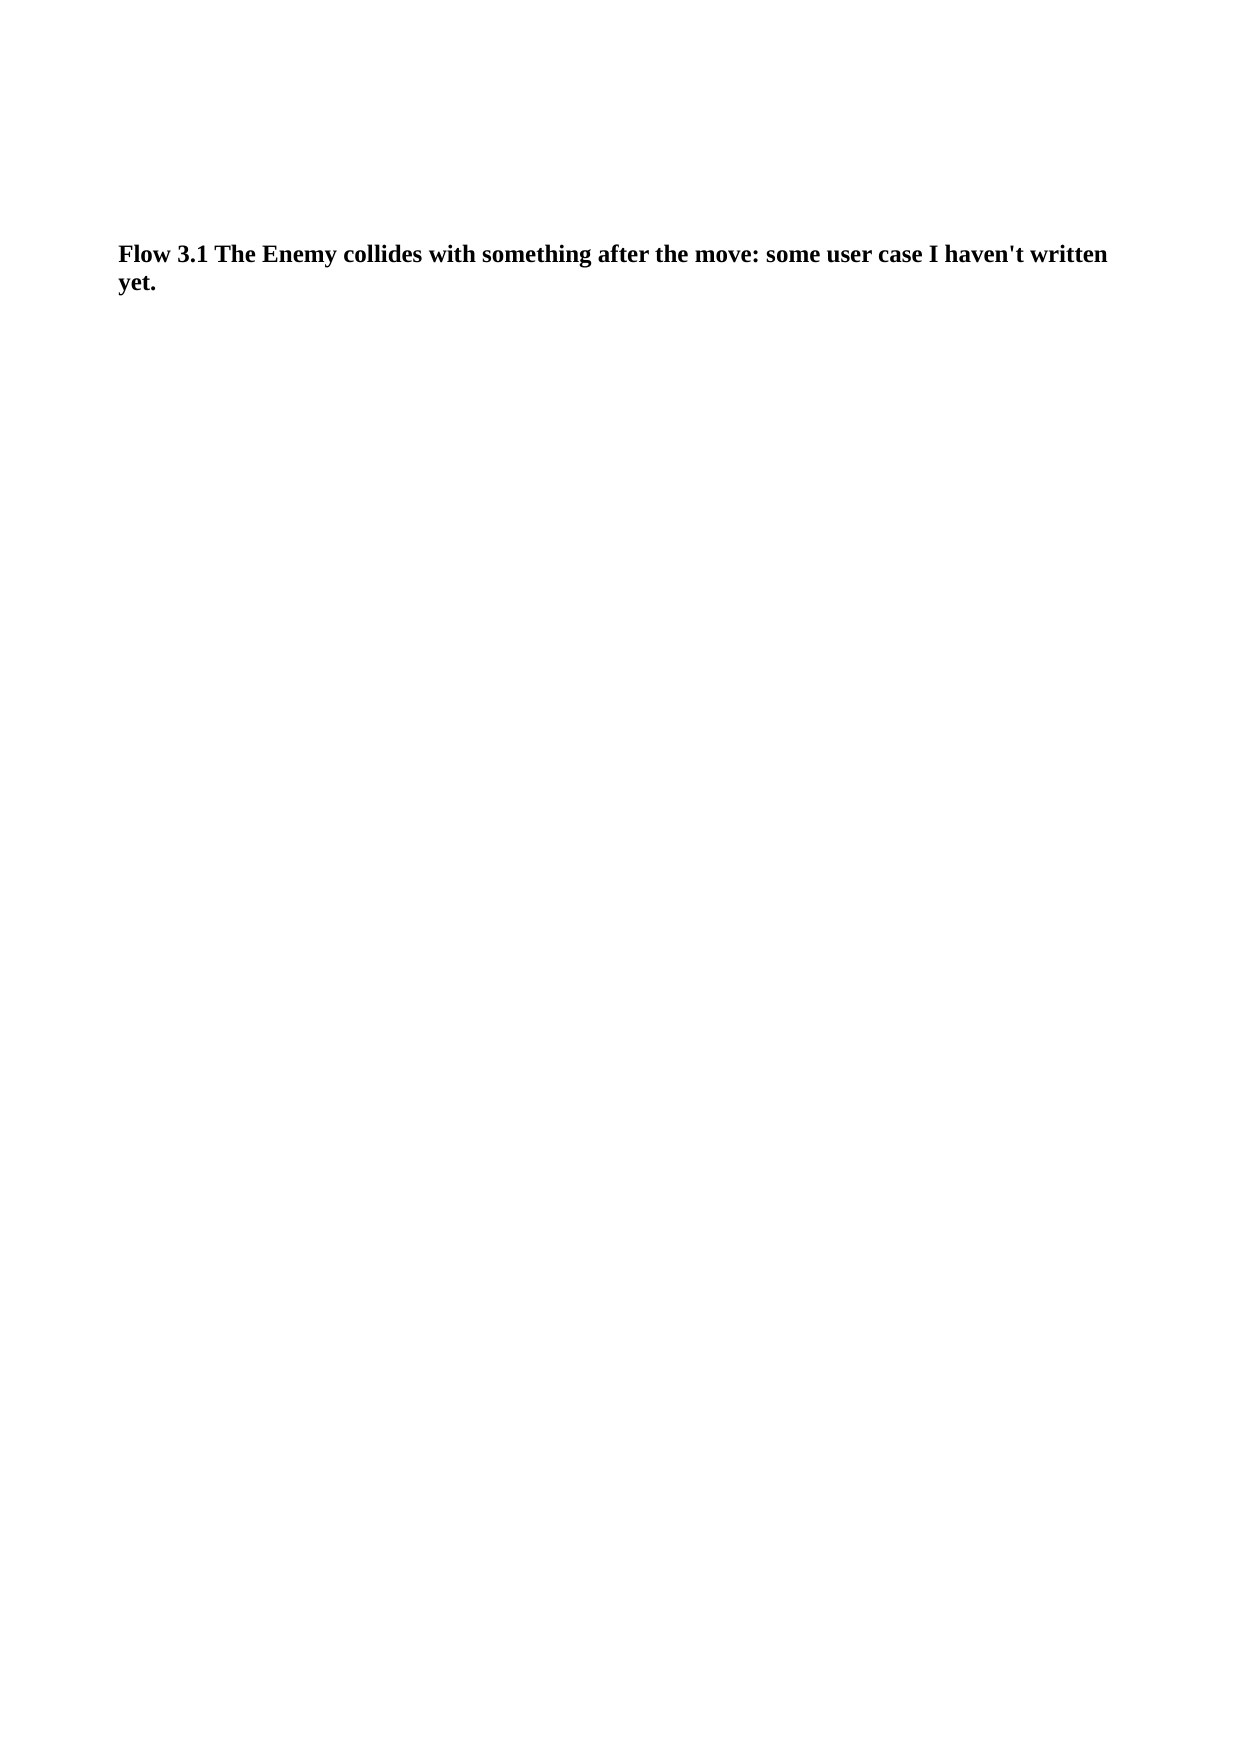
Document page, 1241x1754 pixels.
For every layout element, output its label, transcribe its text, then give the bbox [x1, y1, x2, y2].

text Flow 3.1 The Enemy collides with something after the move: some user case I haven't written yet. [118, 239, 1122, 296]
